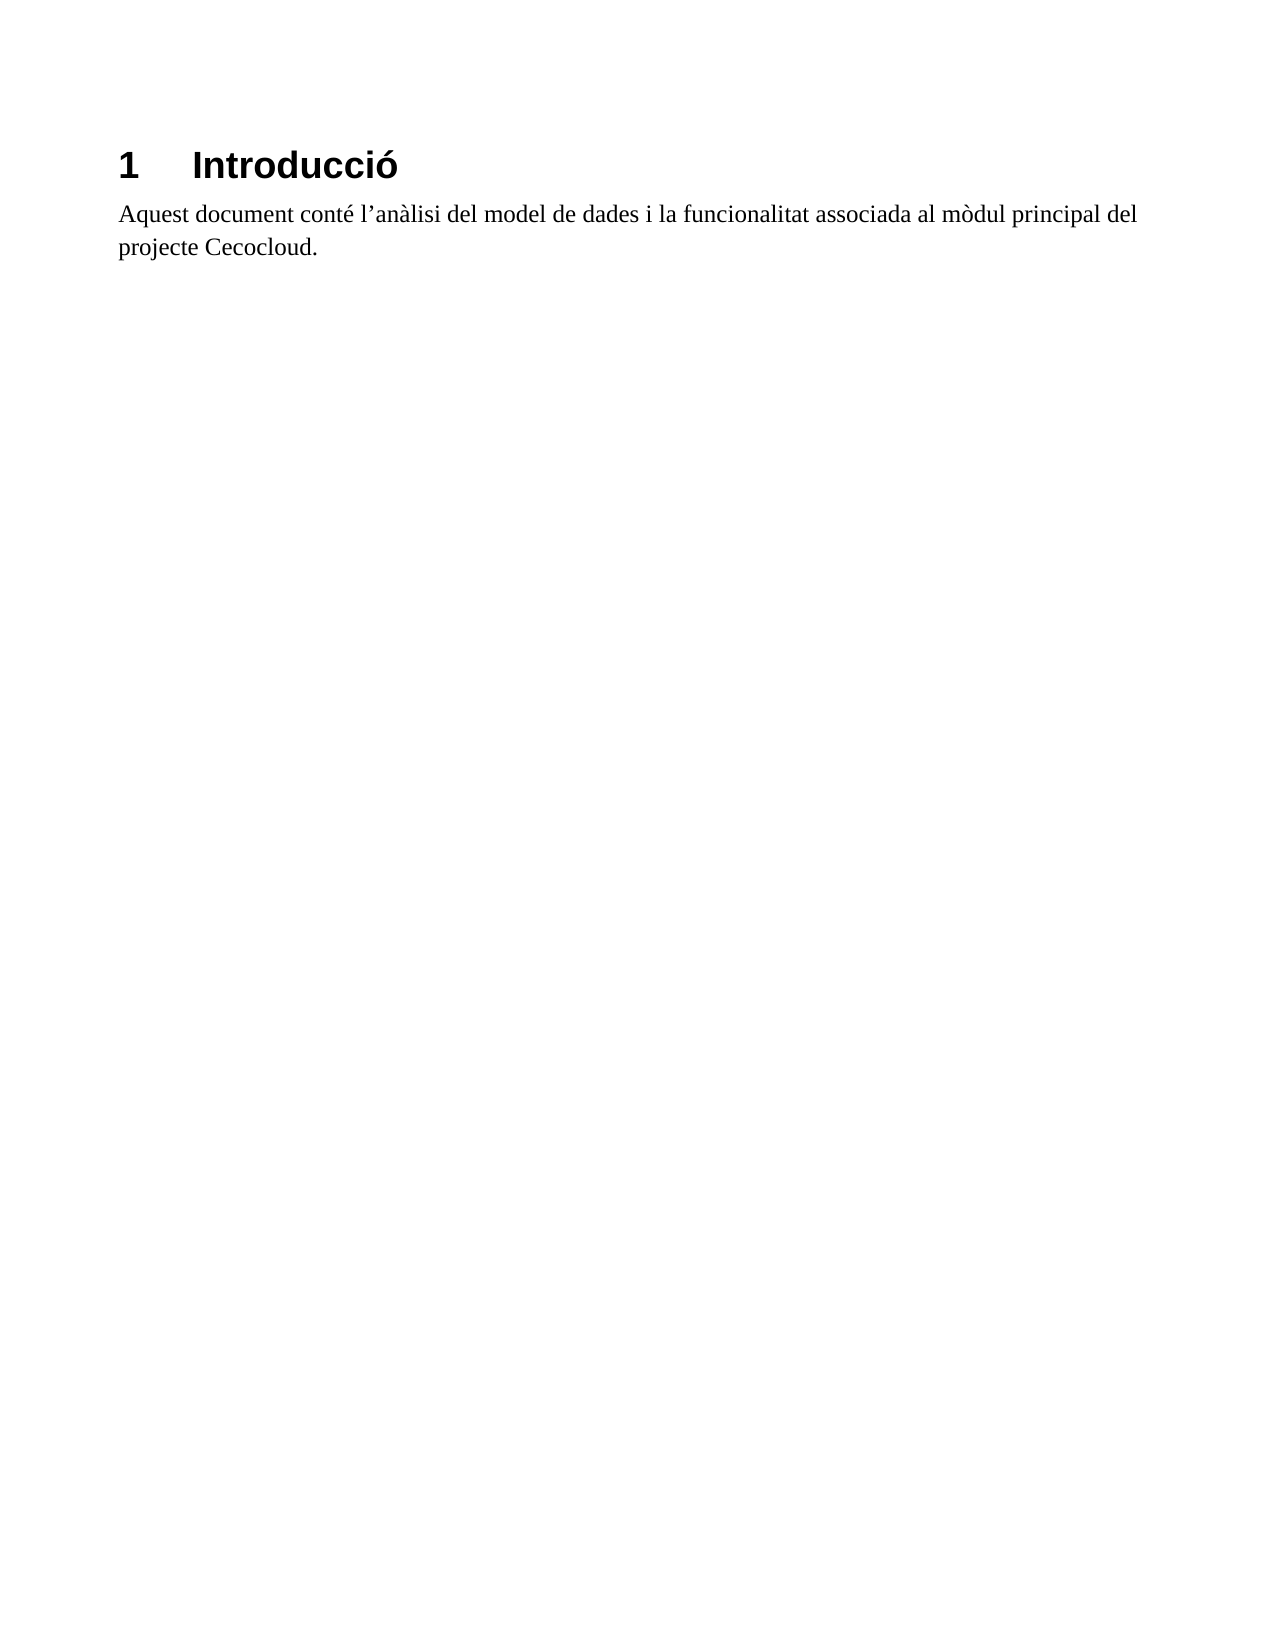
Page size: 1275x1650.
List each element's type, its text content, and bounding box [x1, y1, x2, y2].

text Aquest document conté l’anàlisi del model de dades i la funcionalitat associada al mòdul principal del projecte Cecocloud. [118, 199, 1157, 261]
subtitle Introducció [118, 143, 1157, 187]
